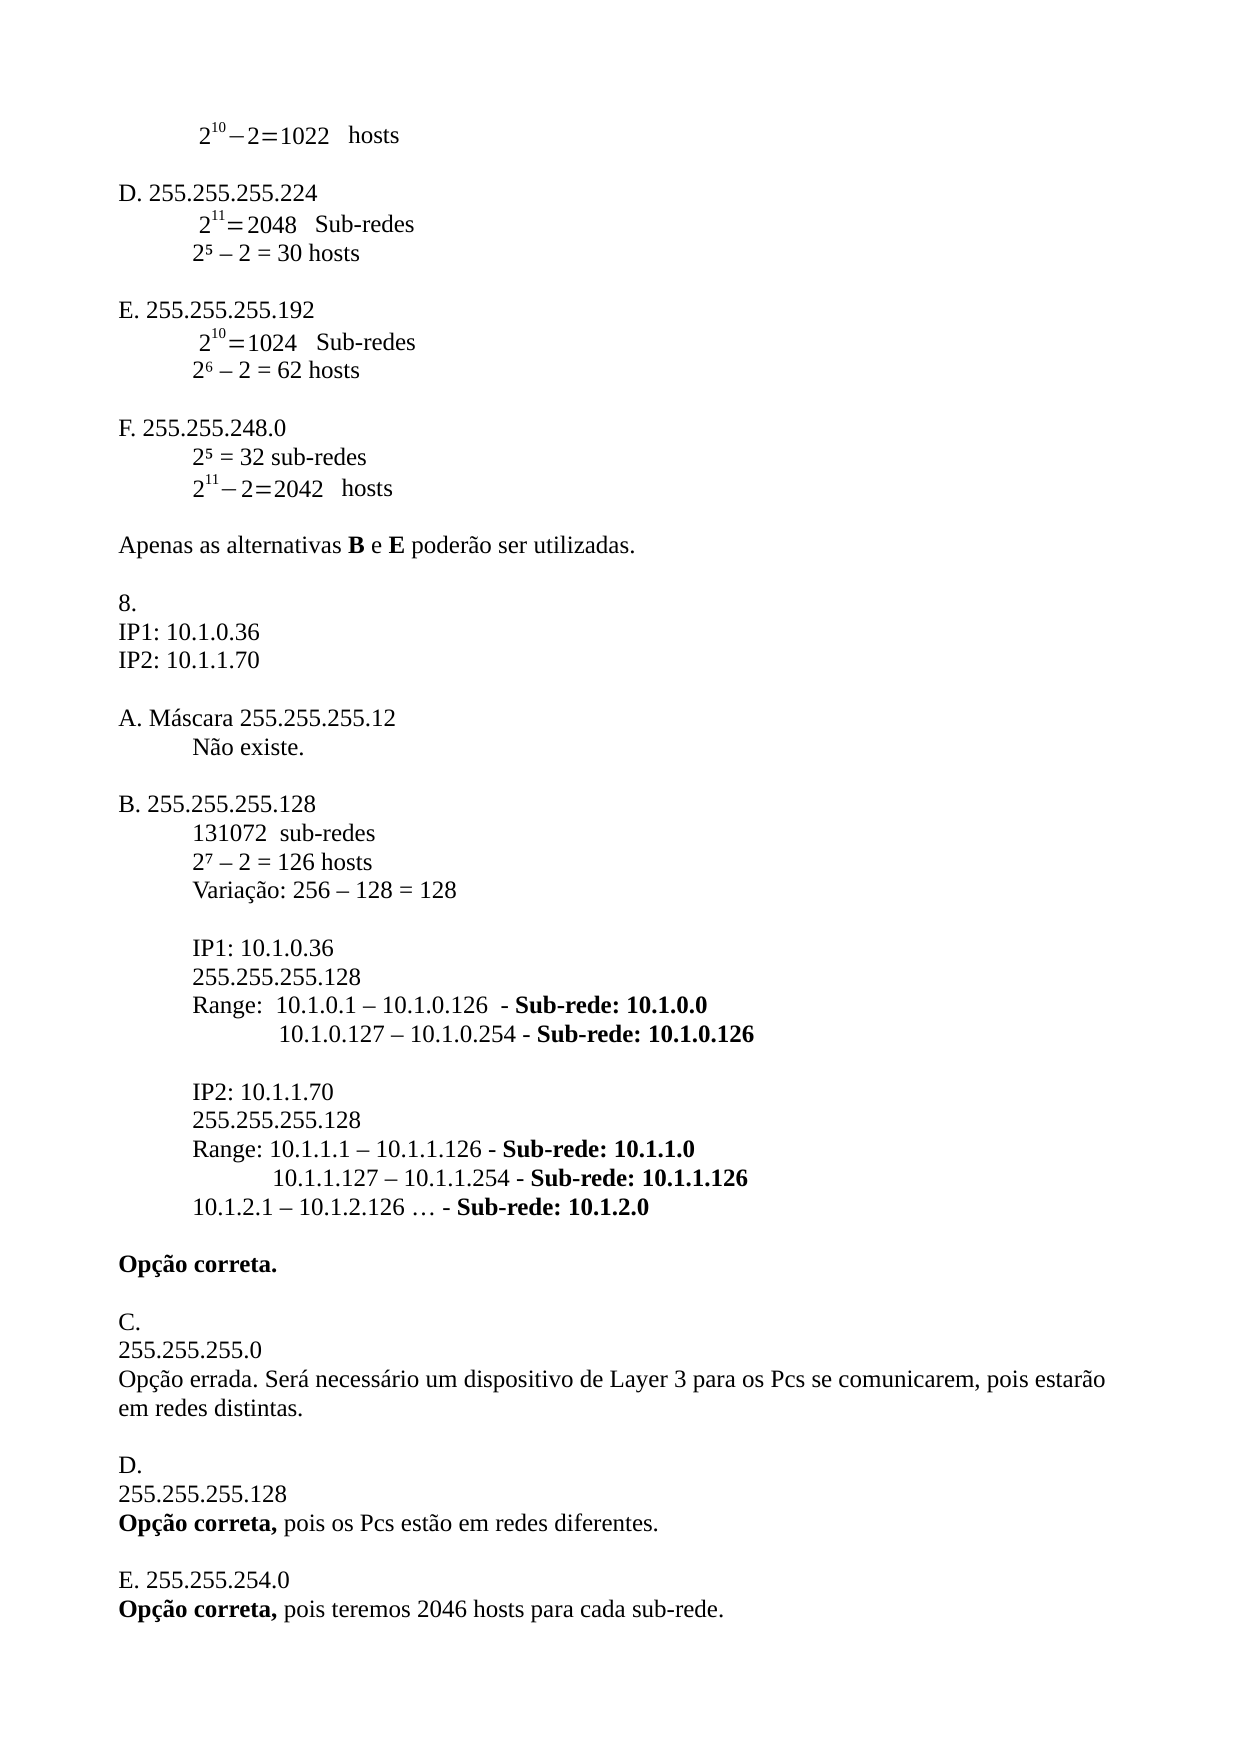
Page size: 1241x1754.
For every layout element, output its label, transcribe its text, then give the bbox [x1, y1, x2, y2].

text Opção correta. [118, 1249, 1122, 1278]
text Opção correta, pois os Pcs estão em redes diferentes. [118, 1508, 1122, 1537]
text 10.1.2.1 – 10.1.2.126 … - Sub-rede: 10.1.2.0 [118, 1192, 1122, 1221]
text D. [118, 1451, 1122, 1479]
text Range: 10.1.0.1 – 10.1.0.126 - Sub-rede: 10.1.0.0 [118, 991, 1122, 1019]
text hosts [118, 118, 1122, 149]
text Opção errada. Será necessário um dispositivo de Layer 3 para os Pcs se comunicarem, pois estarão em redes distintas. [118, 1364, 1122, 1422]
text 10.1.1.127 – 10.1.1.254 - Sub-rede: 10.1.1.126 [118, 1163, 1122, 1192]
text E. 255.255.255.192 [118, 296, 1122, 324]
text A. Máscara 255.255.255.12 [118, 703, 1122, 732]
text IP1: 10.1.0.36 [118, 617, 1122, 646]
text Sub-redes [118, 207, 1122, 238]
text IP2: 10.1.1.70 [118, 646, 1122, 674]
text Não existe. [118, 732, 1122, 761]
text 255.255.255.128 [118, 1106, 1122, 1134]
text 131072 sub-redes [118, 818, 1122, 847]
text 2⁷ – 2 = 126 hosts [118, 847, 1122, 876]
text 255.255.255.128 [118, 962, 1122, 991]
text 255.255.255.128 [118, 1479, 1122, 1508]
text Apenas as alternativas B e E poderão ser utilizadas. [118, 531, 1122, 559]
text Range: 10.1.1.1 – 10.1.1.126 - Sub-rede: 10.1.1.0 [118, 1134, 1122, 1163]
text 2⁵ = 32 sub-redes [118, 442, 1122, 471]
text Opção correta, pois teremos 2046 hosts para cada sub-rede. [118, 1594, 1122, 1623]
text hosts [118, 471, 1122, 502]
text IP2: 10.1.1.70 [118, 1077, 1122, 1106]
text 2⁵ – 2 = 30 hosts [118, 238, 1122, 267]
text IP1: 10.1.0.36 [118, 933, 1122, 962]
text 10.1.0.127 – 10.1.0.254 - Sub-rede: 10.1.0.126 [118, 1019, 1122, 1048]
text D. 255.255.255.224 [118, 178, 1122, 207]
text 8. [118, 588, 1122, 617]
text Sub-redes [118, 324, 1122, 356]
text Variação: 256 – 128 = 128 [118, 876, 1122, 904]
text F. 255.255.248.0 [118, 413, 1122, 442]
text 2⁶ – 2 = 62 hosts [118, 356, 1122, 384]
text E. 255.255.254.0 [118, 1566, 1122, 1594]
text B. 255.255.255.128 [118, 789, 1122, 818]
text 255.255.255.0 [118, 1336, 1122, 1364]
text C. [118, 1307, 1122, 1336]
